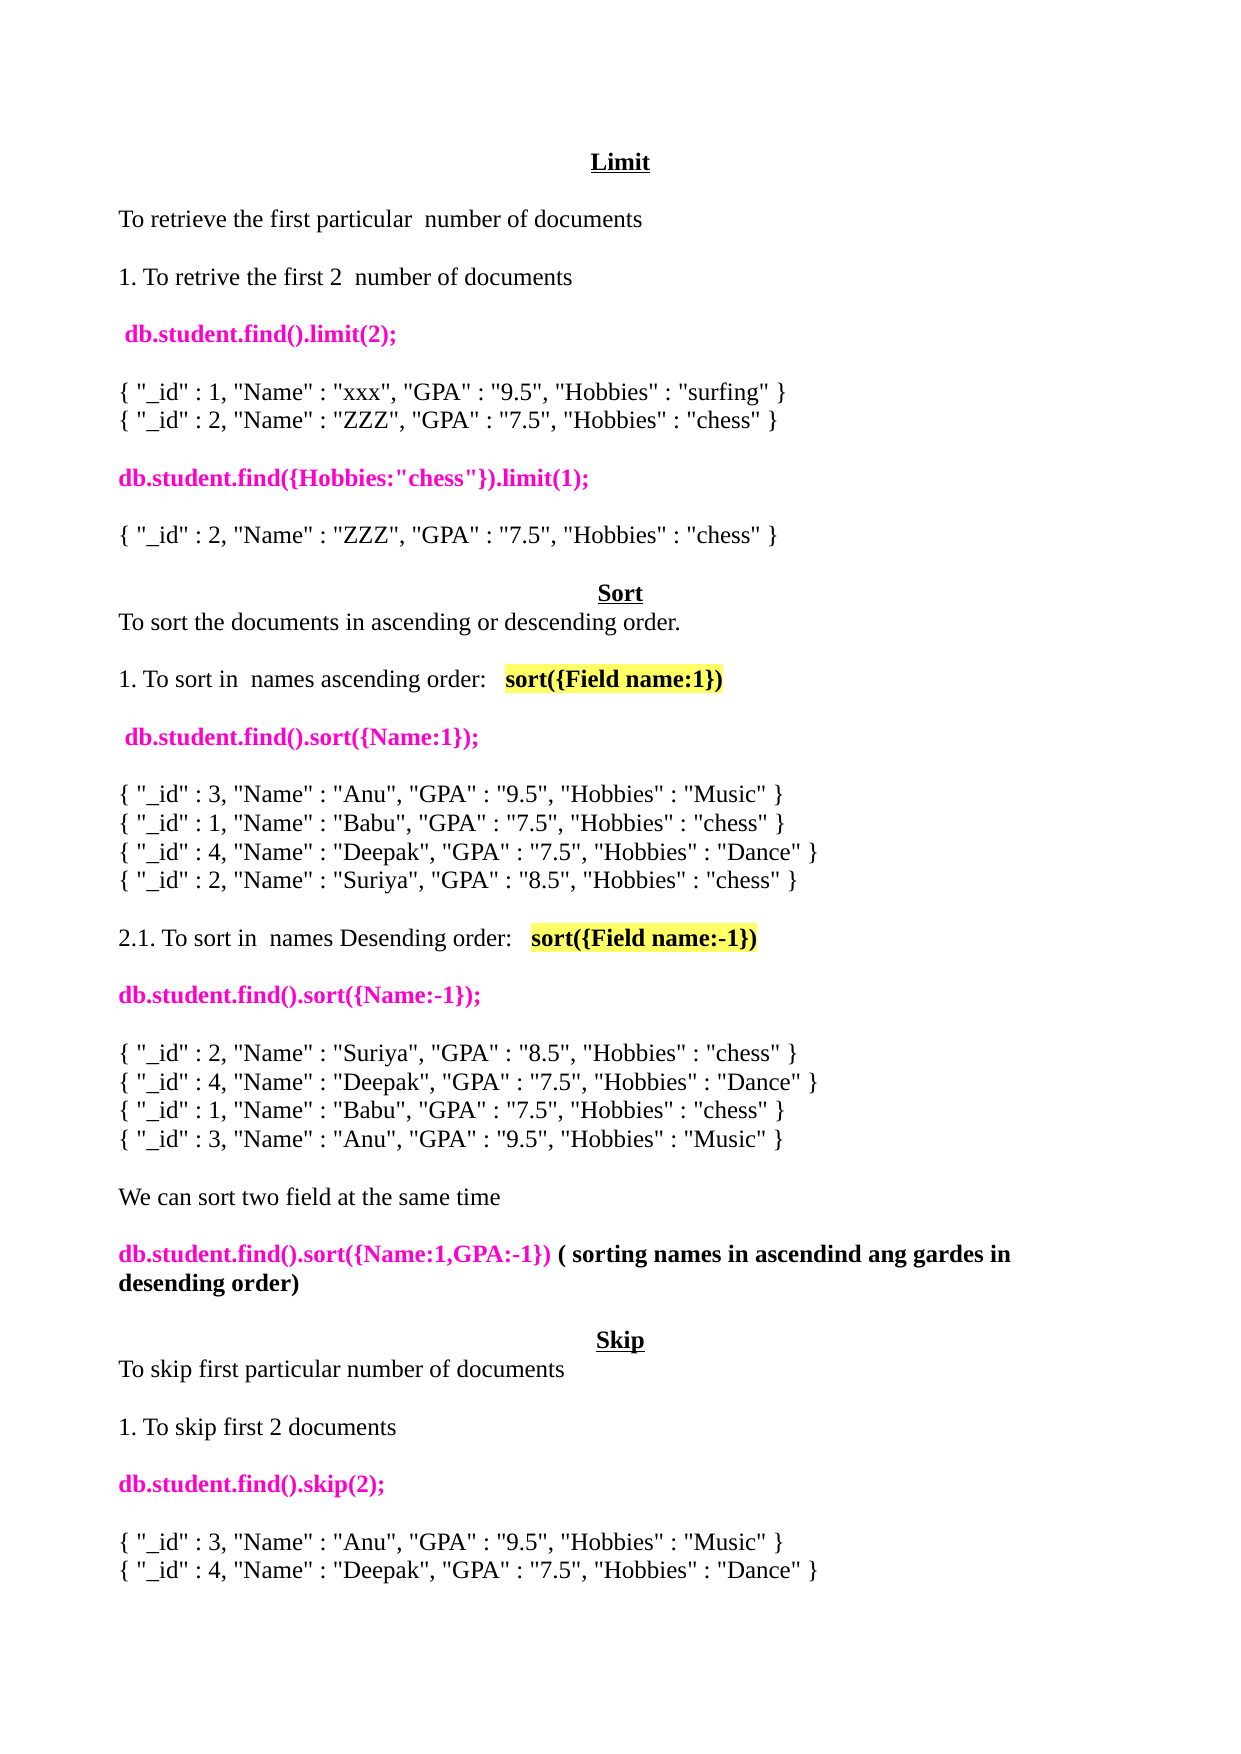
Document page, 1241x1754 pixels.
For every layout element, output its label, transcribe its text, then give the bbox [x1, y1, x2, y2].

text To skip first particular number of documents [118, 1354, 1122, 1383]
text { "_id" : 3, "Name" : "Anu", "GPA" : "9.5", "Hobbies" : "Music" } [118, 1124, 1122, 1153]
text db.student.find().sort({Name:1,GPA:-1}) ( sorting names in ascendind ang gardes in desending order) [118, 1239, 1122, 1297]
text { "_id" : 1, "Name" : "xxx", "GPA" : "9.5", "Hobbies" : "surfing" } [118, 377, 1122, 406]
text Skip [118, 1326, 1122, 1354]
text { "_id" : 4, "Name" : "Deepak", "GPA" : "7.5", "Hobbies" : "Dance" } [118, 837, 1122, 866]
text 1. To retrive the first 2 number of documents [118, 262, 1122, 291]
text Limit [118, 147, 1122, 176]
text { "_id" : 1, "Name" : "Babu", "GPA" : "7.5", "Hobbies" : "chess" } [118, 1096, 1122, 1124]
text { "_id" : 2, "Name" : "ZZZ", "GPA" : "7.5", "Hobbies" : "chess" } [118, 406, 1122, 434]
text { "_id" : 2, "Name" : "Suriya", "GPA" : "8.5", "Hobbies" : "chess" } [118, 1038, 1122, 1067]
text To sort the documents in ascending or descending order. [118, 607, 1122, 636]
text { "_id" : 4, "Name" : "Deepak", "GPA" : "7.5", "Hobbies" : "Dance" } [118, 1067, 1122, 1096]
text 2.1. To sort in names Desending order: sort({Field name:-1}) [118, 923, 1122, 952]
text 1. To sort in names ascending order: sort({Field name:1}) [118, 664, 1122, 693]
text { "_id" : 2, "Name" : "Suriya", "GPA" : "8.5", "Hobbies" : "chess" } [118, 866, 1122, 894]
text { "_id" : 3, "Name" : "Anu", "GPA" : "9.5", "Hobbies" : "Music" } [118, 779, 1122, 808]
text db.student.find().sort({Name:-1}); [118, 981, 1122, 1009]
text db.student.find().skip(2); [118, 1469, 1122, 1498]
text db.student.find().limit(2); [118, 319, 1122, 348]
text db.student.find({Hobbies:"chess"}).limit(1); [118, 463, 1122, 492]
text { "_id" : 3, "Name" : "Anu", "GPA" : "9.5", "Hobbies" : "Music" } [118, 1527, 1122, 1556]
text We can sort two field at the same time [118, 1182, 1122, 1211]
text { "_id" : 1, "Name" : "Babu", "GPA" : "7.5", "Hobbies" : "chess" } [118, 808, 1122, 837]
text 1. To skip first 2 documents [118, 1412, 1122, 1441]
text { "_id" : 4, "Name" : "Deepak", "GPA" : "7.5", "Hobbies" : "Dance" } [118, 1556, 1122, 1584]
text { "_id" : 2, "Name" : "ZZZ", "GPA" : "7.5", "Hobbies" : "chess" } [118, 521, 1122, 549]
text To retrieve the first particular number of documents [118, 204, 1122, 233]
text db.student.find().sort({Name:1}); [118, 722, 1122, 751]
text Sort [118, 578, 1122, 607]
